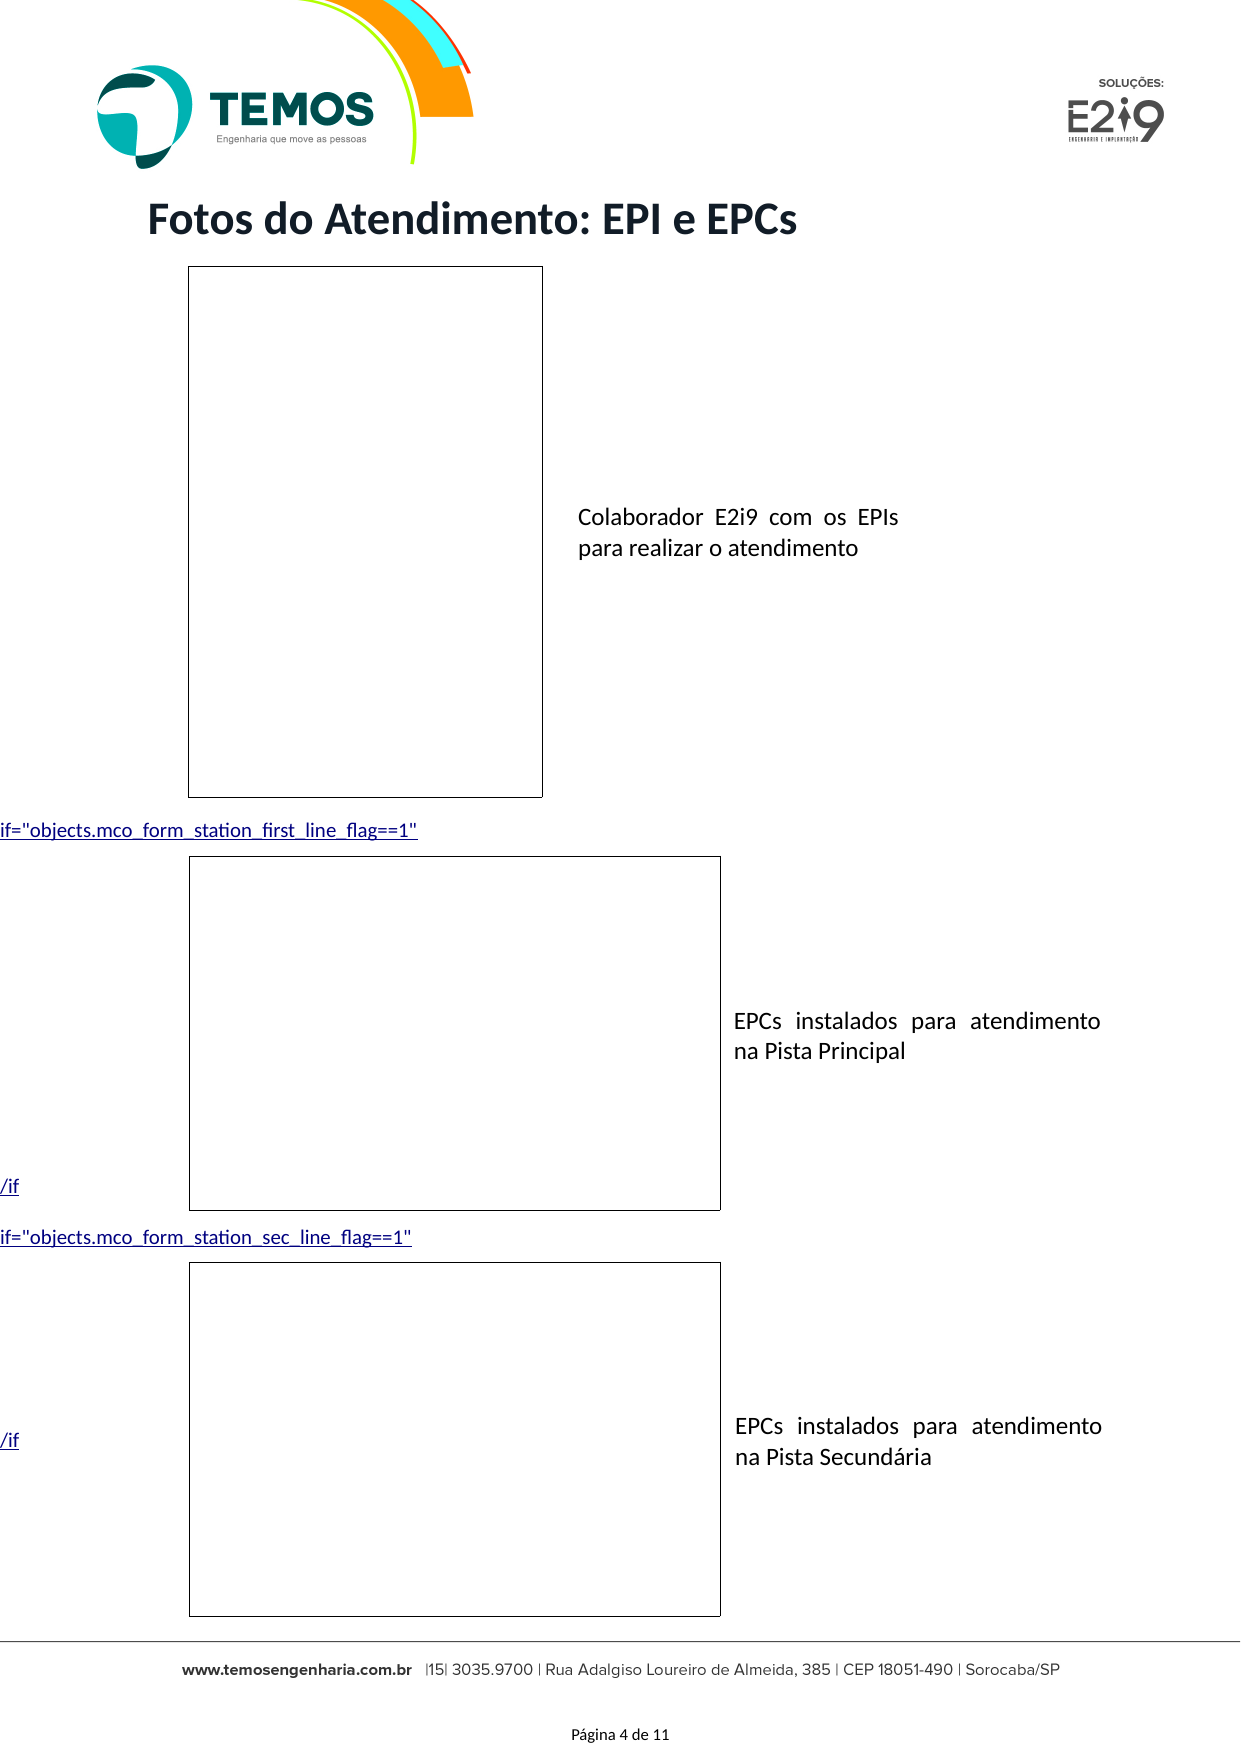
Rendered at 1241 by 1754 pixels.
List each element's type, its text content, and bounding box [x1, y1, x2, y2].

text [721, 1427, 725, 1453]
text EPCs instalados para atendimento na Pista Secundária [735, 1410, 1103, 1471]
text if="objects.mco_form_station_first_line_flag==1" [0, 817, 1240, 843]
text Colaborador E2i9 com os EPIs para realizar o atendimento [578, 501, 899, 562]
subtitle Fotos do Atendimento: EPI e EPCs [148, 189, 1240, 246]
text if="objects.mco_form_station_sec_line_flag==1" [0, 1224, 1240, 1249]
picture [0, 0, 1241, 1754]
text [721, 1173, 1240, 1199]
text [1112, 1427, 1240, 1453]
text /if [0, 1427, 188, 1453]
text /if [0, 1173, 188, 1199]
text EPCs instalados para atendimento na Pista Principal [733, 1005, 1101, 1066]
